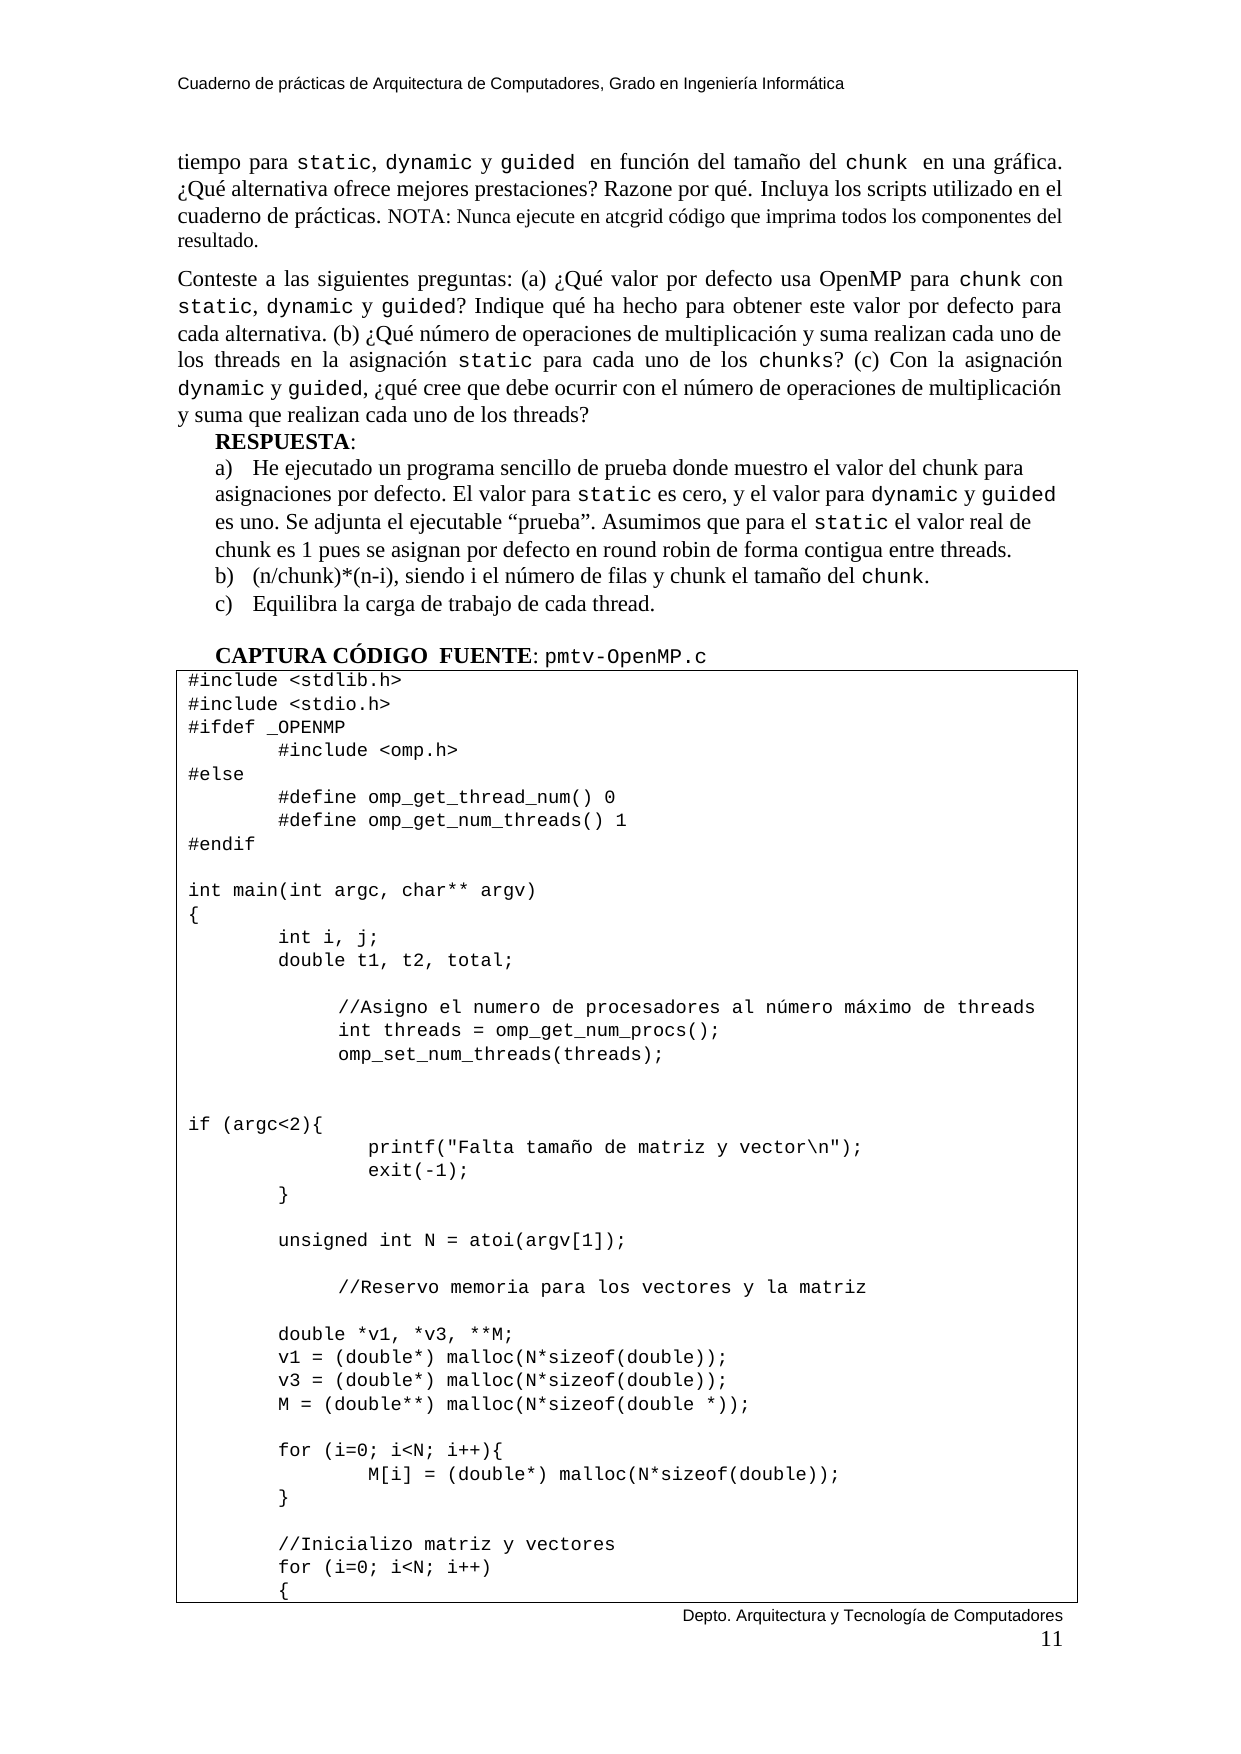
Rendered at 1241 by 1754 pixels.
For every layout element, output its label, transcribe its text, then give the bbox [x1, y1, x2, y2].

list He ejecutado un programa sencillo de prueba donde muestro el valor del chunk para asignaciones por defecto. El valor para static es cero, y el valor para dynamic y guided es uno. Se adjunta el ejecutable “prueba”. Asumimos que para el static el valor real de chunk es 1 pues se asignan por defecto en round robin de forma contigua entre threads. [215, 454, 1063, 562]
text CAPTURA CÓDIGO FUENTE: pmtv-OpenMP.c [215, 642, 1063, 670]
list Conteste a las siguientes preguntas: (a) ¿Qué valor por defecto usa OpenMP para chunk con static, dynamic y guided? Indique qué ha hecho para obtener este valor por defecto para cada alternativa. (b) ¿Qué número de operaciones de multiplicación y suma realizan cada uno de los threads en la asignación static para cada uno de los chunks? (c) Con la asignación dynamic y guided, ¿qué cree que debe ocurrir con el número de operaciones de multiplicación y suma que realizan cada uno de los threads? [177, 264, 1063, 428]
list (n/chunk)*(n-i), siendo i el número de filas y chunk el tamaño del chunk. [215, 562, 1063, 589]
list tiempo para static, dynamic y guided en función del tamaño del chunk en una gráfica. ¿Qué alternativa ofrece mejores prestaciones? Razone por qué. Incluya los scripts utilizado en el cuaderno de prácticas. NOTA: Nunca ejecute en atcgrid código que imprima todos los componentes del resultado. [177, 148, 1063, 252]
text RESPUESTA: [215, 428, 1063, 454]
table_header #include <stdlib.h> #include <stdio.h> #ifdef _OPENMP #include <omp.h> #else #define omp_get_thread_num() 0 #define omp_get_num_threads() 1 #endif int main(int argc, char** argv) { int i, j; double t1, t2, total; //Asigno el numero de procesadores al número máximo de threads int threads = omp_get_num_procs(); omp_set_num_threads(threads); if (argc<2){ printf("Falta tamaño de matriz y vector\n"); exit(-1); } unsigned int N = atoi(argv[1]); //Reservo memoria para los vectores y la matriz double *v1, *v3, **M; v1 = (double*) malloc(N*sizeof(double)); v3 = (double*) malloc(N*sizeof(double)); M = (double**) malloc(N*sizeof(double *)); for (i=0; i<N; i++){ M[i] = (double*) malloc(N*sizeof(double)); } //Inicializo matriz y vectores for (i=0; i<N; i++) { [177, 671, 1077, 1602]
list Equilibra la carga de trabajo de cada thread. [215, 589, 1063, 616]
